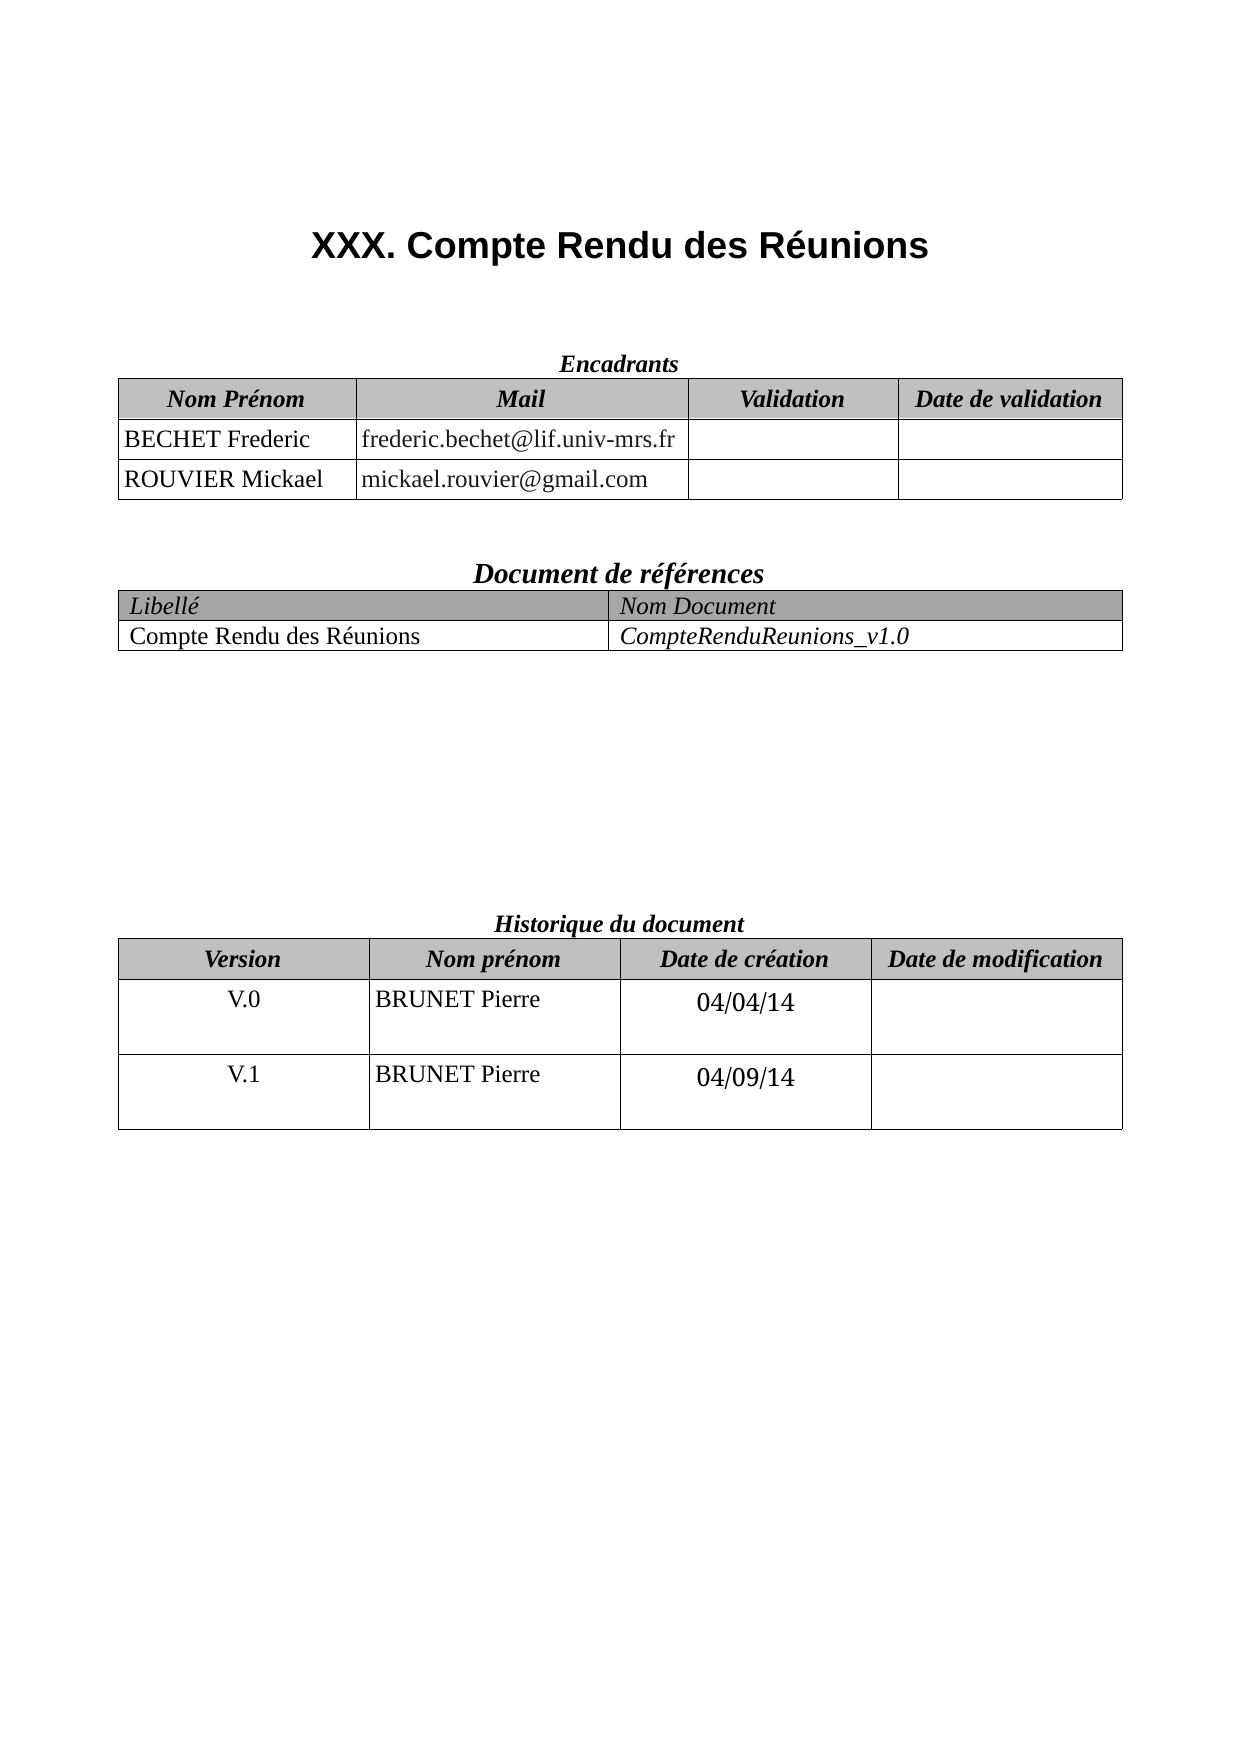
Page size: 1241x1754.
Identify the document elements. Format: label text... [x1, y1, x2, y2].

table_cell Compte Rendu des Réunions [119, 621, 608, 650]
table_cell [899, 460, 1122, 499]
table_cell CompteRenduReunions_v1.0 [609, 621, 1122, 650]
table_cell 09/04/14 [621, 1055, 871, 1129]
table_cell BECHET Frederic [119, 420, 356, 459]
table_cell frederic.bechet@lif.univ-mrs.fr [357, 420, 688, 459]
table_cell V.1 [119, 1055, 369, 1129]
text Historique du document [118, 909, 1122, 938]
table_header Date de modification [872, 939, 1122, 979]
table_cell BRUNET Pierre [370, 980, 620, 1054]
table_cell [899, 420, 1122, 459]
table_cell [689, 460, 898, 499]
table_header Validation [689, 379, 898, 418]
table_cell V.0 [119, 980, 369, 1054]
table_cell [872, 1055, 1122, 1129]
table_cell [872, 980, 1122, 1054]
table_cell mickael.rouvier@gmail.com [357, 460, 688, 499]
table_header Date de création [621, 939, 871, 979]
table_header Version [119, 939, 369, 979]
table_cell [689, 420, 898, 459]
table_cell BRUNET Pierre [370, 1055, 620, 1129]
table_header Nom Document [609, 591, 1122, 620]
table_header Nom Prénom [119, 379, 356, 418]
table_header Mail [357, 379, 688, 418]
text Encadrants [118, 349, 1122, 378]
table_cell ROUVIER Mickael [119, 460, 356, 499]
table_header Date de validation [899, 379, 1122, 418]
subtitle XXX. Compte Rendu des Réunions [118, 224, 1122, 267]
table_header Nom prénom [370, 939, 620, 979]
text Document de références [118, 557, 1122, 590]
table_cell 04/04/14 [621, 980, 871, 1054]
table_header Libellé [119, 591, 608, 620]
